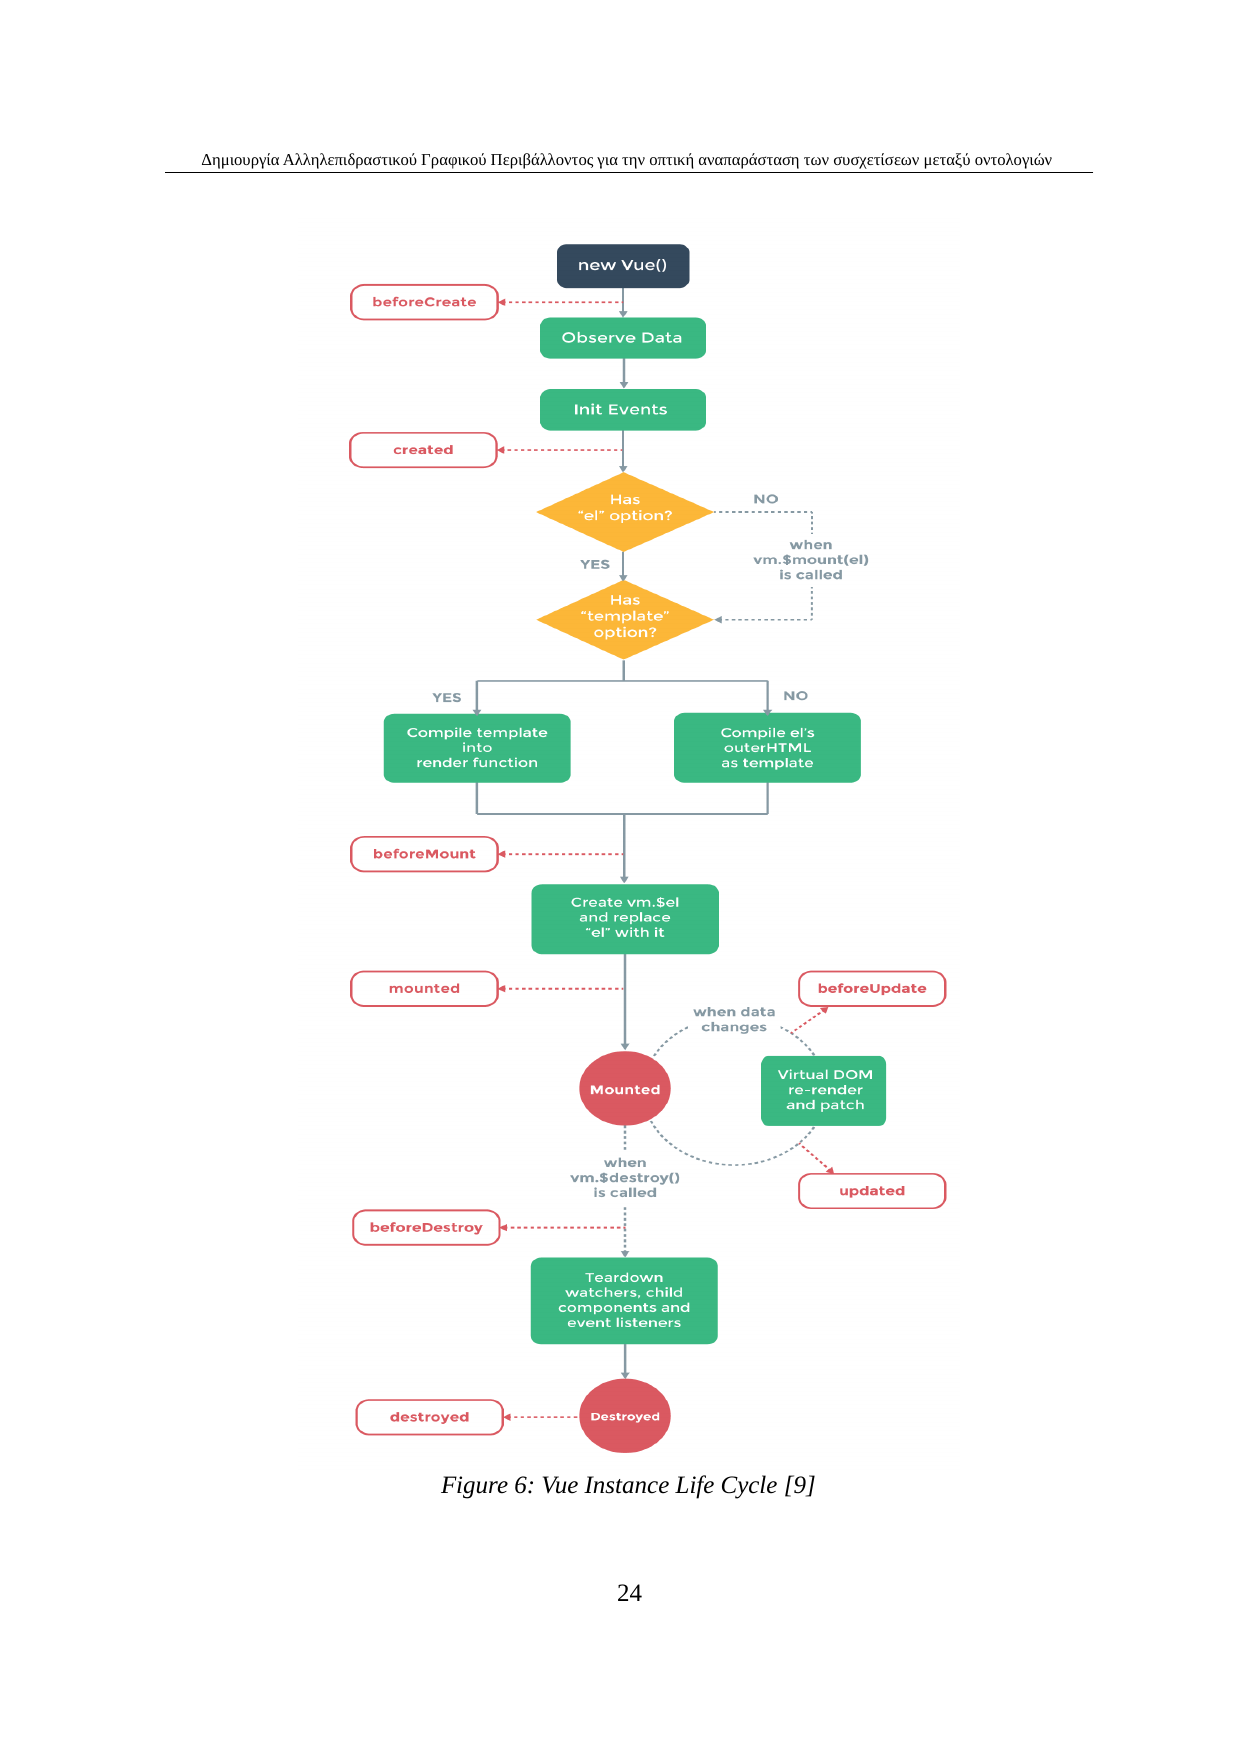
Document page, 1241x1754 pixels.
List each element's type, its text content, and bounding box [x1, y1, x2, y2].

text Figure 6: Vue Instance Life Cycle [9] [410, 1470, 849, 1499]
picture [298, 214, 961, 1470]
